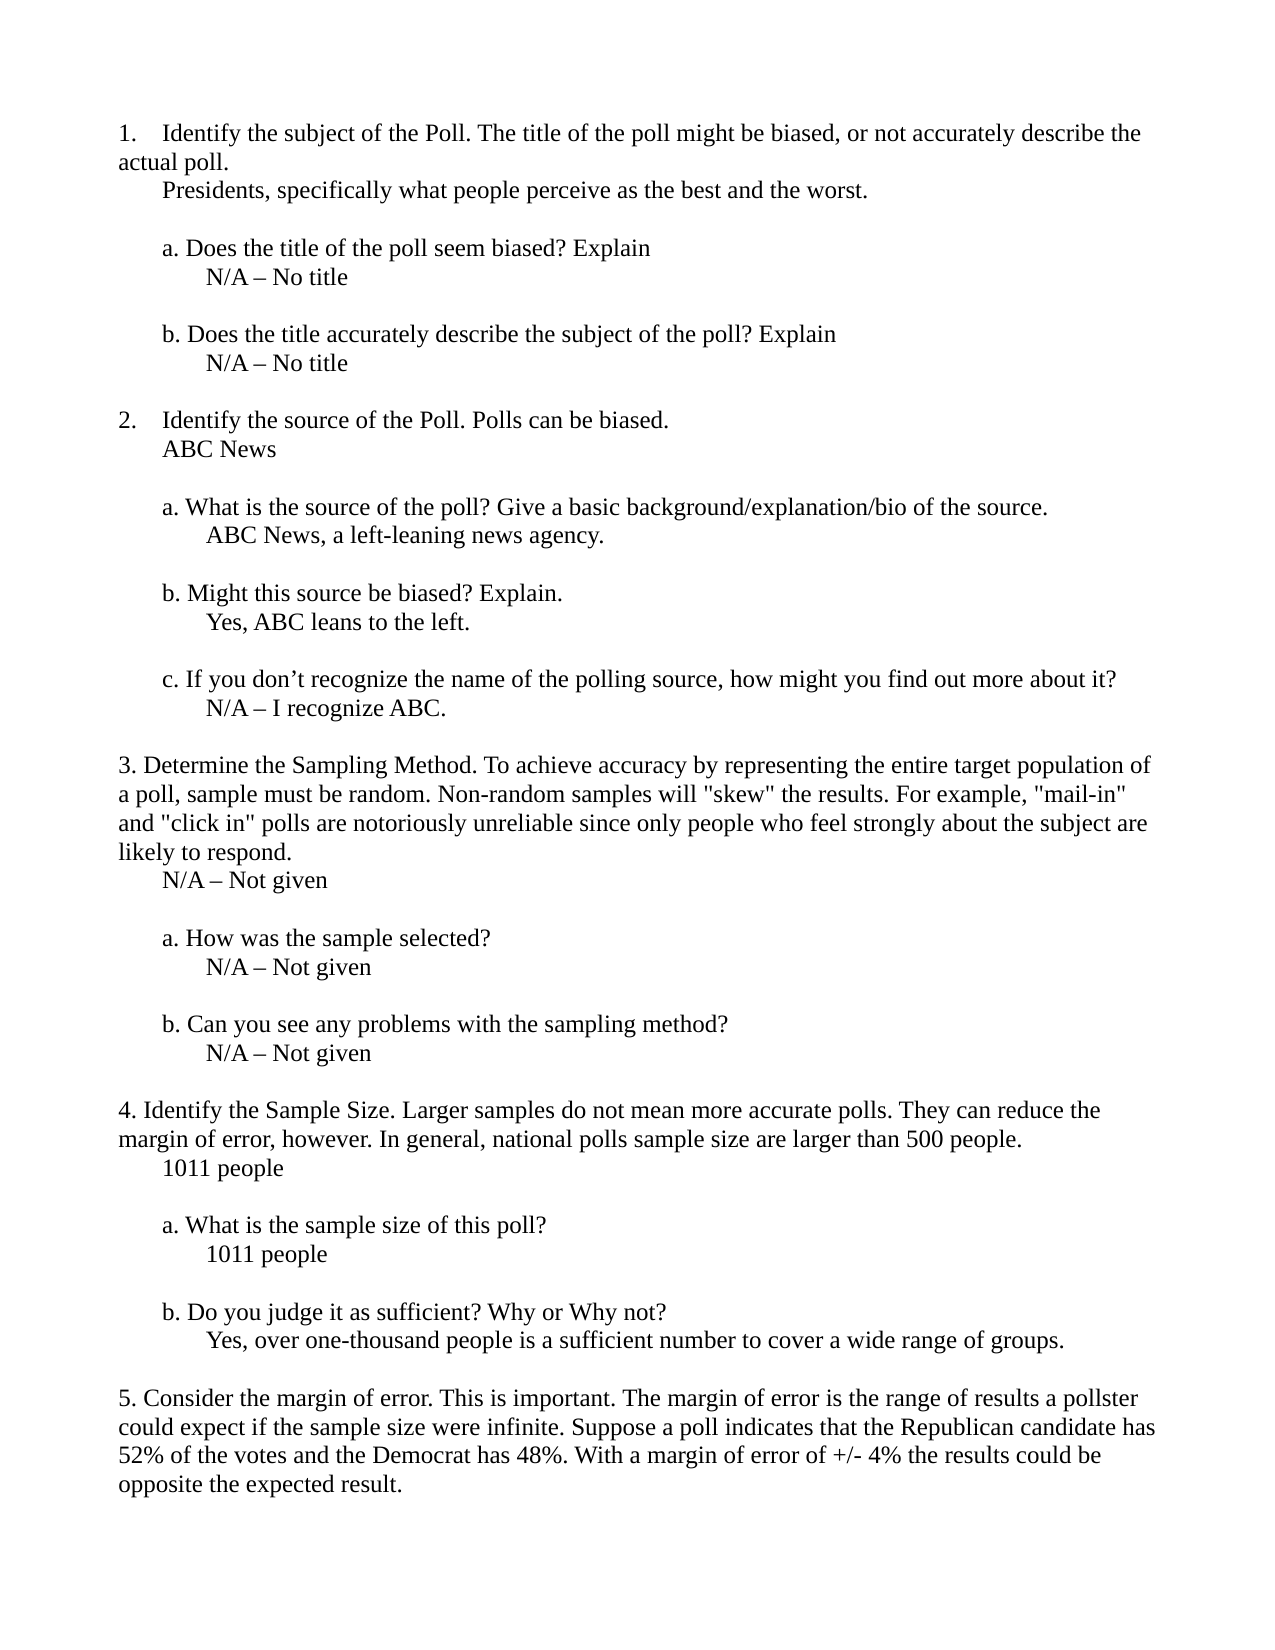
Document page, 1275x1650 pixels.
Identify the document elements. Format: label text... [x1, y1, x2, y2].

text Yes, ABC leans to the left. [118, 607, 1157, 636]
text a. Does the title of the poll seem biased? Explain [118, 233, 1157, 262]
text N/A – Not given [118, 1038, 1157, 1067]
text N/A – I recognize ABC. [118, 693, 1157, 722]
text 2. Identify the source of the Poll. Polls can be biased. [118, 406, 1157, 434]
text N/A – No title [118, 348, 1157, 377]
text ABC News [118, 434, 1157, 463]
text 1. Identify the subject of the Poll. The title of the poll might be biased, or not accurately describe the actual poll. [118, 118, 1157, 176]
text c. If you don’t recognize the name of the polling source, how might you find out more about it? [118, 664, 1157, 693]
text N/A – Not given [118, 866, 1157, 894]
text N/A – No title [118, 262, 1157, 291]
text b. Do you judge it as sufficient? Why or Why not? [118, 1297, 1157, 1326]
text Presidents, specifically what people perceive as the best and the worst. [118, 176, 1157, 204]
text ABC News, a left-leaning news agency. [118, 521, 1157, 549]
text N/A – Not given [118, 952, 1157, 981]
text b. Can you see any problems with the sampling method? [118, 1009, 1157, 1038]
text 4. Identify the Sample Size. Larger samples do not mean more accurate polls. They can reduce the margin of error, however. In general, national polls sample size are larger than 500 people. [118, 1096, 1157, 1153]
text 3. Determine the Sampling Method. To achieve accuracy by representing the entire target population of a poll, sample must be random. Non-random samples will "skew" the results. For example, "mail-in" and "click in" polls are notoriously unreliable since only people who feel strongly about the subject are likely to respond. [118, 751, 1157, 866]
text a. What is the source of the poll? Give a basic background/explanation/bio of the source. [118, 492, 1157, 521]
text Yes, over one-thousand people is a sufficient number to cover a wide range of groups. [118, 1326, 1157, 1354]
text a. How was the sample selected? [118, 923, 1157, 952]
text b. Might this source be biased? Explain. [118, 578, 1157, 607]
text 1011 people [118, 1239, 1157, 1268]
text a. What is the sample size of this poll? [118, 1211, 1157, 1239]
text 1011 people [118, 1153, 1157, 1182]
text 5. Consider the margin of error. This is important. The margin of error is the range of results a pollster could expect if the sample size were infinite. Suppose a poll indicates that the Republican candidate has 52% of the votes and the Democrat has 48%. With a margin of error of +/- 4% the results could be opposite the expected result. [118, 1383, 1157, 1498]
text b. Does the title accurately describe the subject of the poll? Explain [118, 319, 1157, 348]
